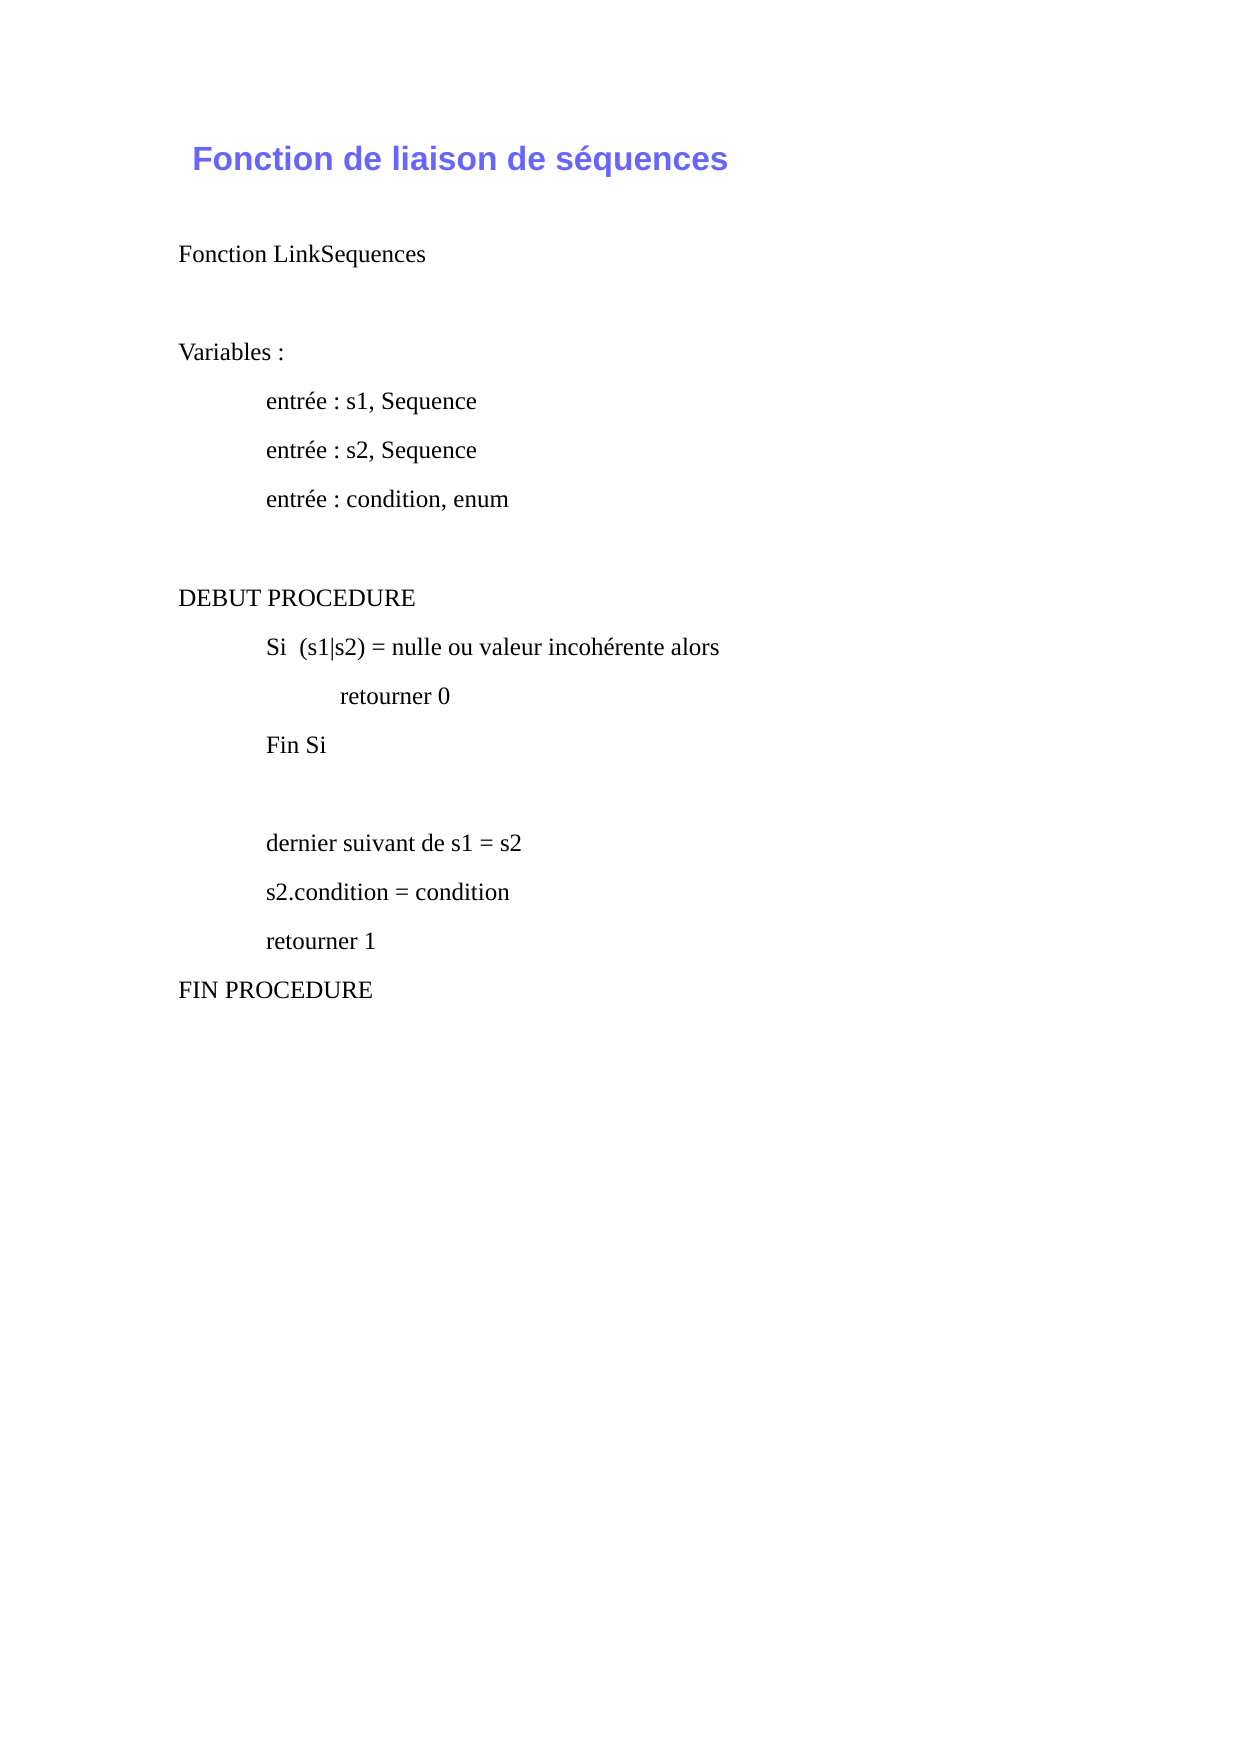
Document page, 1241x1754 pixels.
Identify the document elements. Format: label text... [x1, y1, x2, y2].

text Si (s1|s2) = nulle ou valeur incohérente alors [118, 632, 1122, 660]
text entrée : s1, Sequence [118, 386, 1122, 415]
text dernier suivant de s1 = s2 [118, 828, 1122, 857]
text FIN PROCEDURE [118, 975, 1122, 1004]
text Fin Si [118, 730, 1122, 758]
text entrée : s2, Sequence [118, 435, 1122, 464]
text Fonction LinkSequences [118, 239, 1122, 268]
subtitle Fonction de liaison de séquences [118, 139, 1122, 178]
text DEBUT PROCEDURE [118, 583, 1122, 611]
text s2.condition = condition [118, 877, 1122, 906]
text entrée : condition, enum [118, 484, 1122, 513]
text retourner 1 [118, 926, 1122, 955]
text Variables : [118, 337, 1122, 366]
text retourner 0 [118, 681, 1122, 709]
